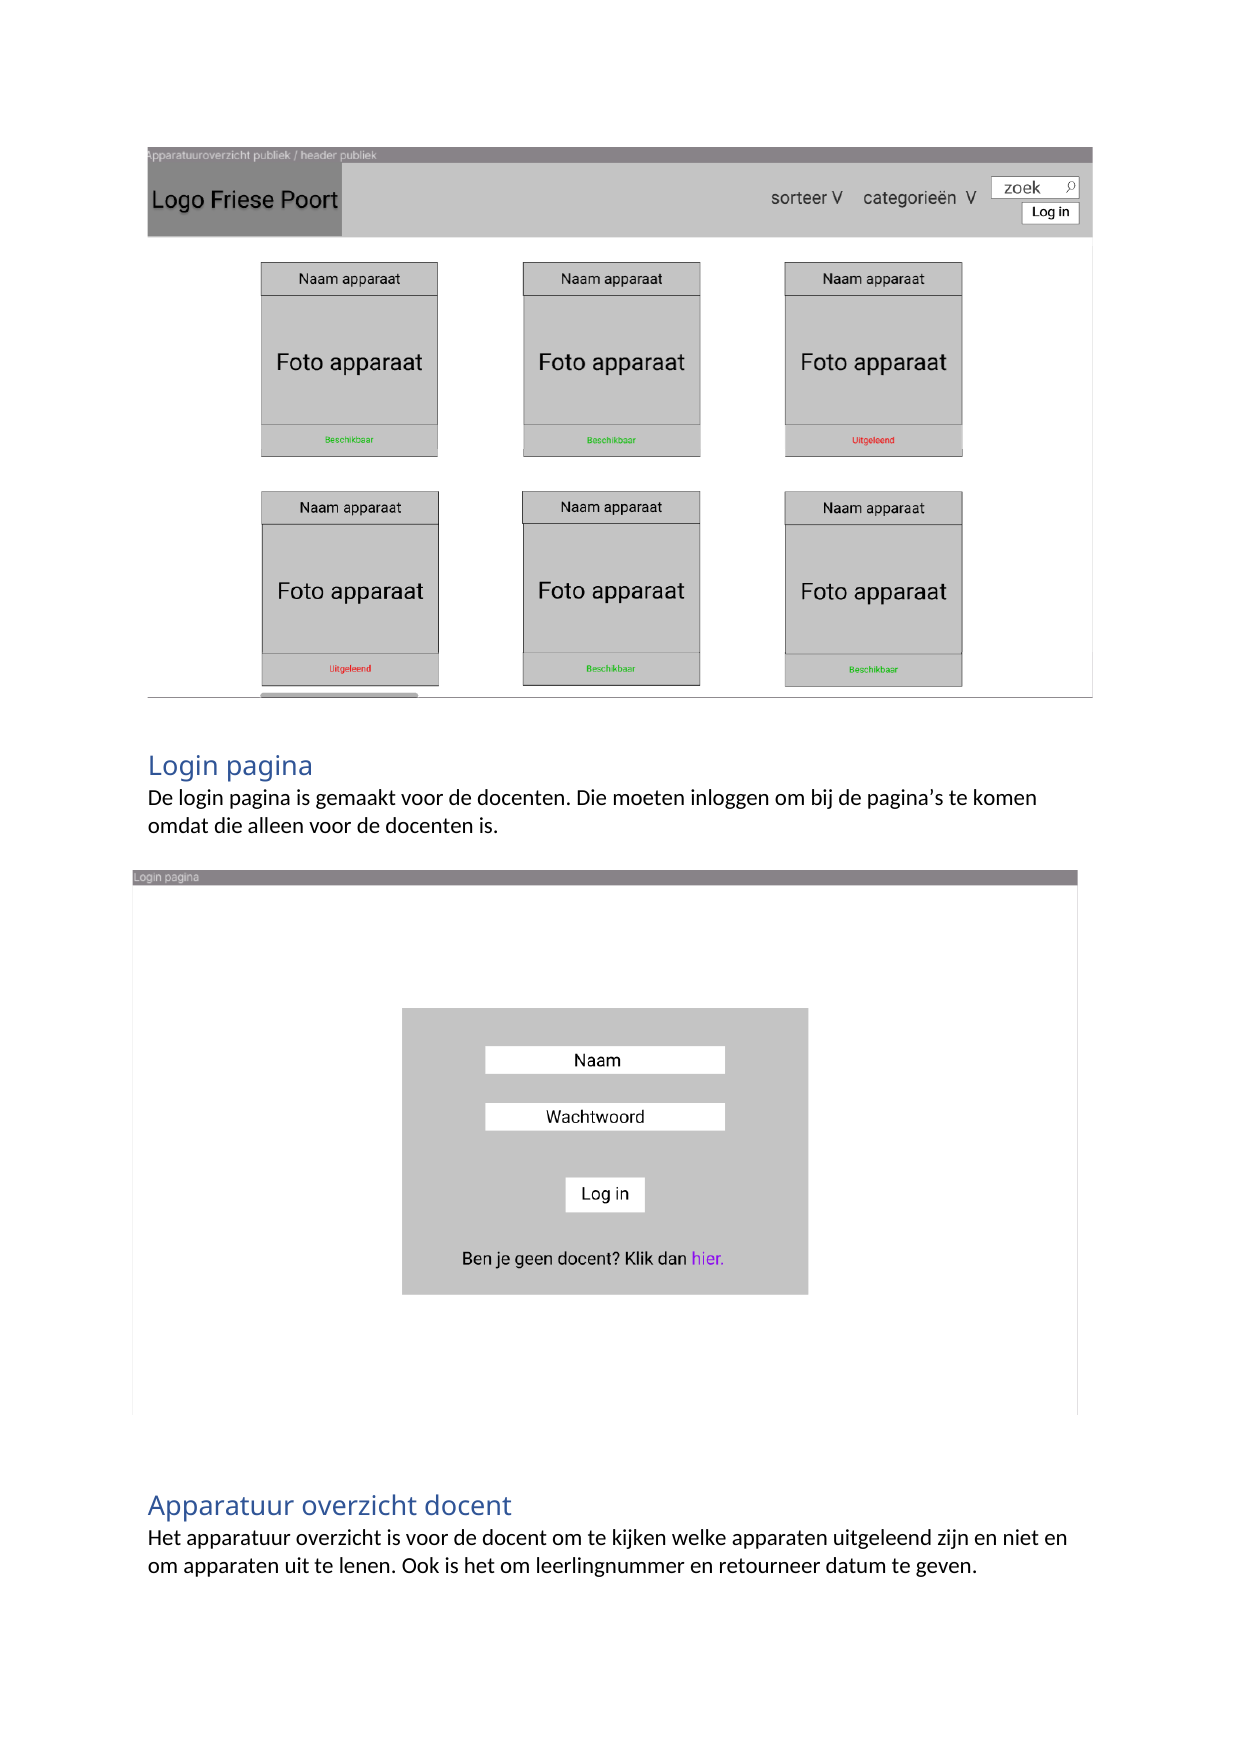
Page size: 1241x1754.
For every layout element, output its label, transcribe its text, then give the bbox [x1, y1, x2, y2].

text Het apparatuur overzicht is voor de docent om te kijken welke apparaten uitgeleend zijn en niet en om apparaten uit te lenen. Ook is het om leerlingnummer en retourneer datum te geven. [148, 1523, 1093, 1579]
subtitle Apparatuur overzicht docent [148, 1486, 1093, 1523]
text De login pagina is gemaakt voor de docenten. Die moeten inloggen om bij de pagina’s te komen omdat die alleen voor de docenten is. [148, 783, 1093, 839]
subtitle Login pagina [148, 747, 1093, 783]
